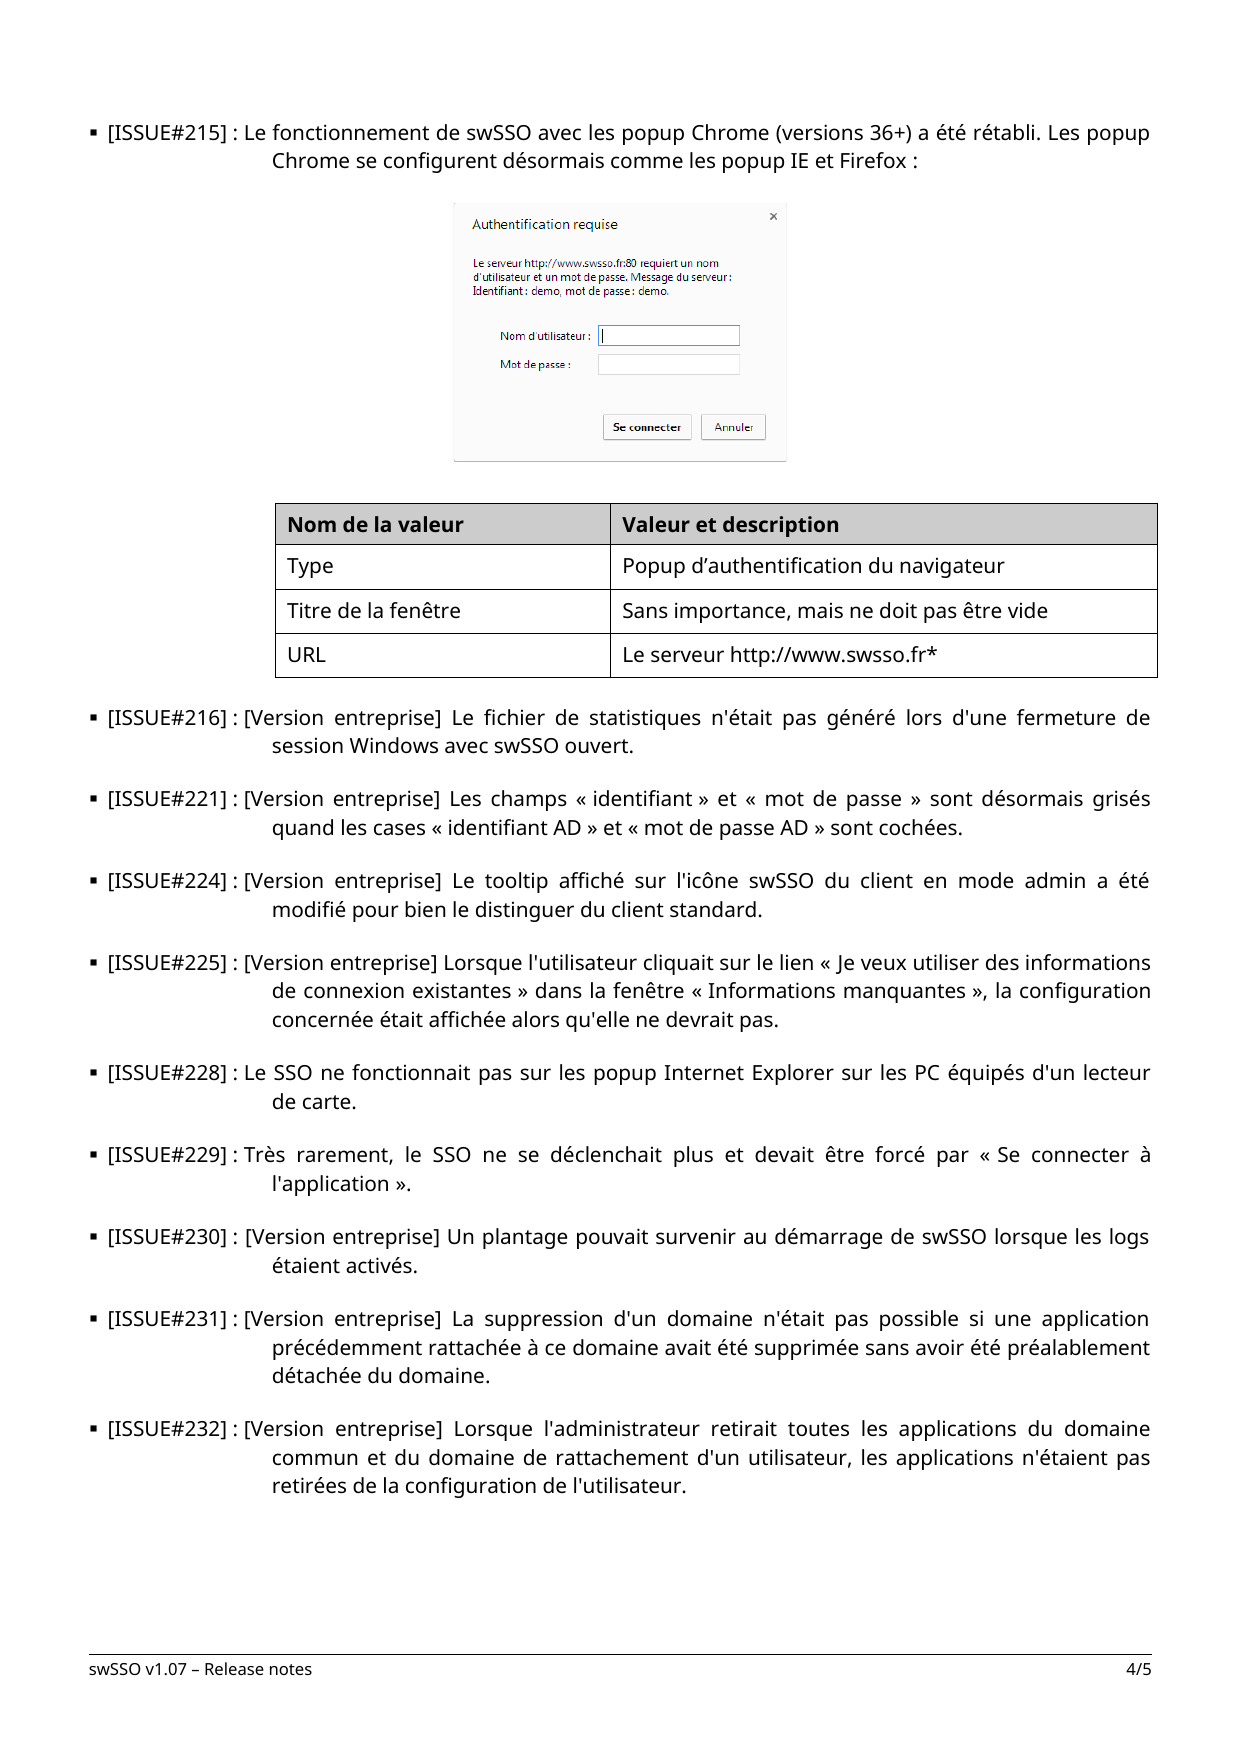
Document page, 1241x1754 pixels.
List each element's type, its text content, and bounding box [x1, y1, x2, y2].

list [ISSUE#224] : [Version entreprise] Le tooltip affiché sur l'icône swSSO du client en mode admin a été modifié pour bien le distinguer du client standard. [89, 866, 1152, 923]
table_header Nom de la valeur [276, 504, 610, 544]
table_cell Sans importance, mais ne doit pas être vide [611, 590, 1157, 632]
table_cell Type [276, 545, 610, 588]
list [ISSUE#228] : Le SSO ne fonctionnait pas sur les popup Internet Explorer sur les PC équipés d'un lecteur de carte. [89, 1058, 1152, 1115]
list [ISSUE#216] : [Version entreprise] Le fichier de statistiques n'était pas généré lors d'une fermeture de session Windows avec swSSO ouvert. [89, 703, 1152, 759]
list [ISSUE#229] : Très rarement, le SSO ne se déclenchait plus et devait être forcé par « Se connecter à l'application ». [89, 1140, 1152, 1197]
list [ISSUE#215] : Le fonctionnement de swSSO avec les popup Chrome (versions 36+) a été rétabli. Les popup Chrome se configurent désormais comme les popup IE et Firefox : [89, 118, 1152, 175]
table_cell Le serveur http://www.swsso.fr* [611, 634, 1157, 677]
list [ISSUE#225] : [Version entreprise] Lorsque l'utilisateur cliquait sur le lien « Je veux utiliser des informations de connexion existantes » dans la fenêtre « Informations manquantes », la configuration concernée était affichée alors qu'elle ne devrait pas. [89, 948, 1152, 1033]
table_header Valeur et description [611, 504, 1157, 544]
list [ISSUE#231] : [Version entreprise] La suppression d'un domaine n'était pas possible si une application précédemment rattachée à ce domaine avait été supprimée sans avoir été préalablement détachée du domaine. [89, 1304, 1152, 1389]
list [ISSUE#221] : [Version entreprise] Les champs « identifiant » et « mot de passe » sont désormais grisés quand les cases « identifiant AD » et « mot de passe AD » sont cochées. [89, 784, 1152, 841]
table_cell URL [276, 634, 610, 677]
table_cell Popup d’authentification du navigateur [611, 545, 1157, 588]
table_cell Titre de la fenêtre [276, 590, 610, 632]
list [ISSUE#232] : [Version entreprise] Lorsque l'administrateur retirait toutes les applications du domaine commun et du domaine de rattachement d'un utilisateur, les applications n'étaient pas retirées de la configuration de l'utilisateur. [89, 1414, 1152, 1500]
picture [453, 203, 787, 462]
list [ISSUE#230] : [Version entreprise] Un plantage pouvait survenir au démarrage de swSSO lorsque les logs étaient activés. [89, 1222, 1152, 1279]
